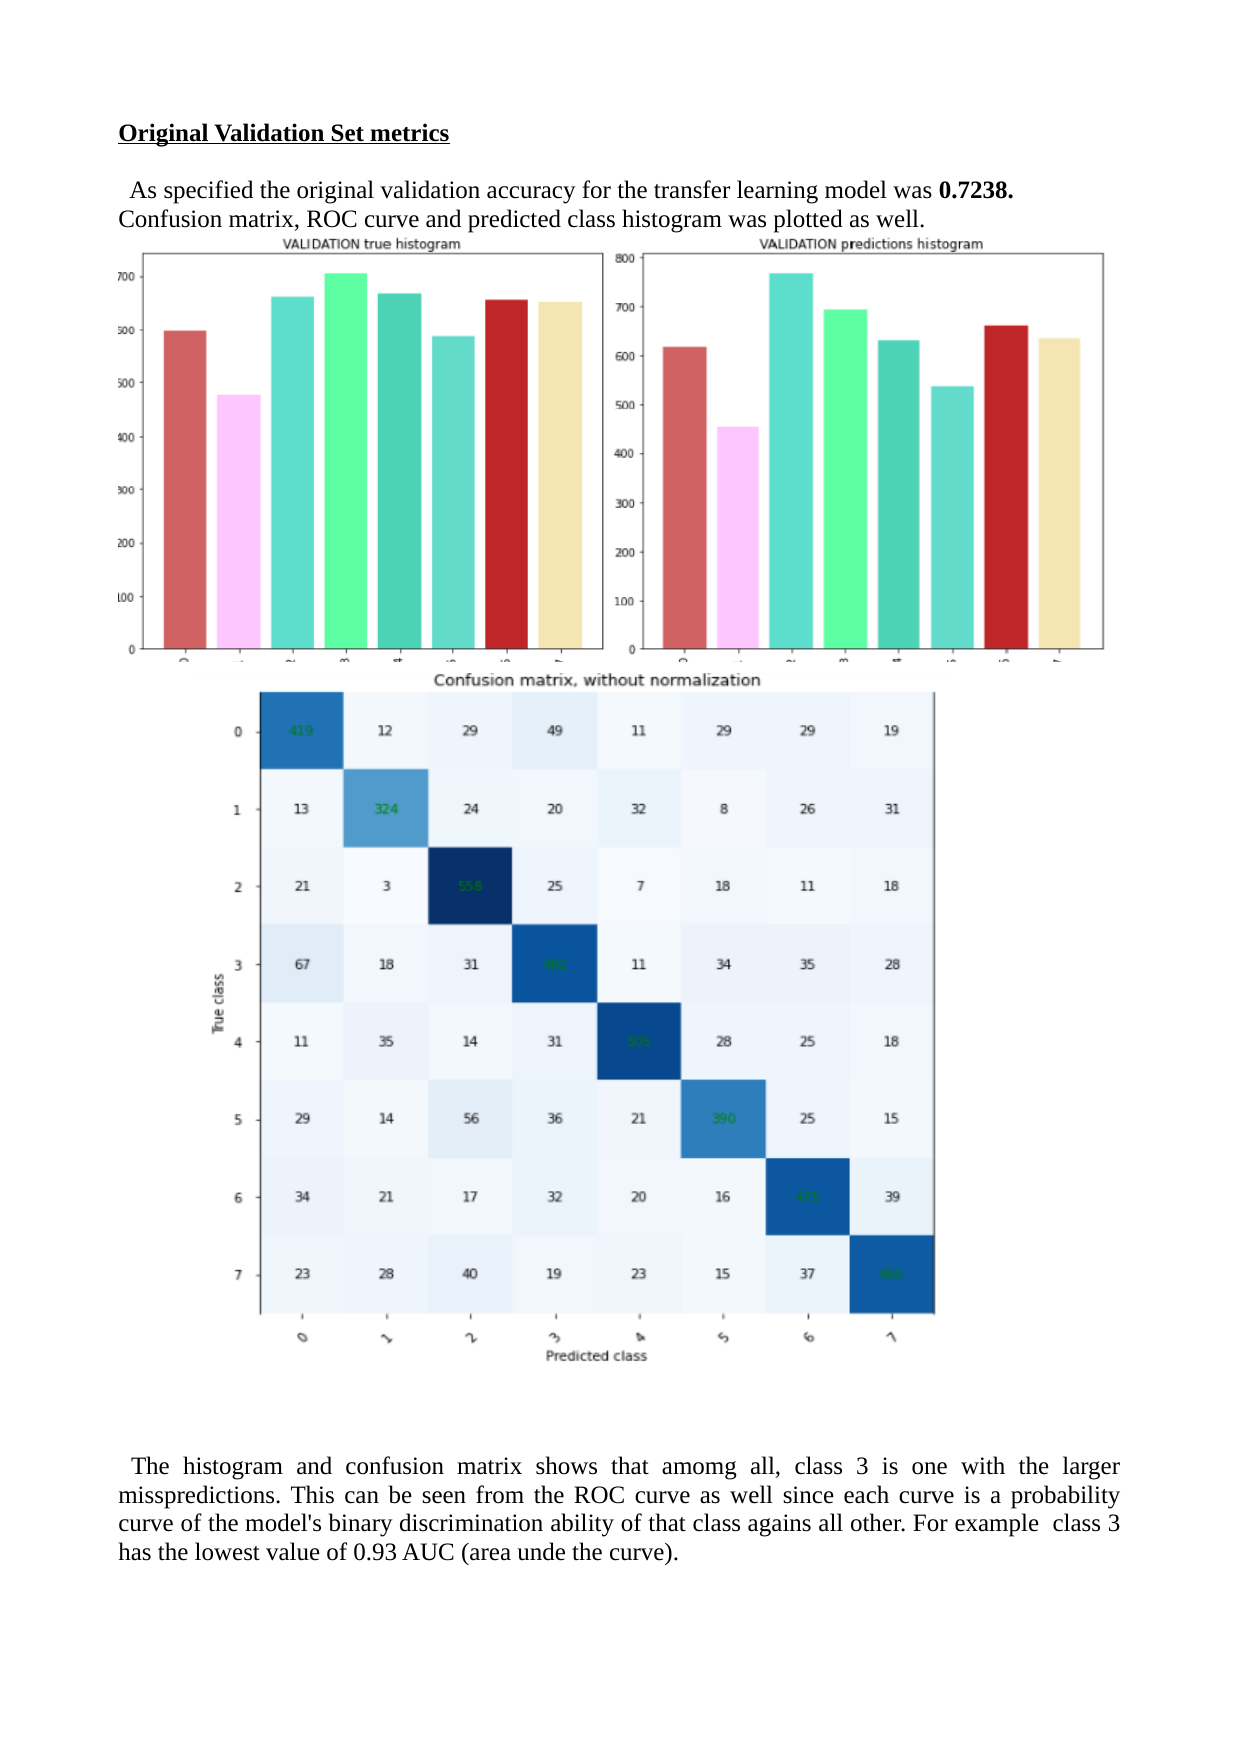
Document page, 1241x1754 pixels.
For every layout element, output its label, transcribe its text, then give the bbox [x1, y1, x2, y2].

text As specified the original validation accuracy for the transfer learning model was 0.7238. Confusion matrix, ROC curve and predicted class histogram was plotted as well. [118, 176, 1122, 233]
text Original Validation Set metrics [118, 118, 1122, 147]
text The histogram and confusion matrix shows that amomg all, class 3 is one with the larger misspredictions. This can be seen from the ROC curve as well since each curve is a probability curve of the model's binary discrimination ability of that class agains all other. For example class 3 has the lowest value of 0.93 AUC (area unde the curve). [118, 1451, 1122, 1566]
